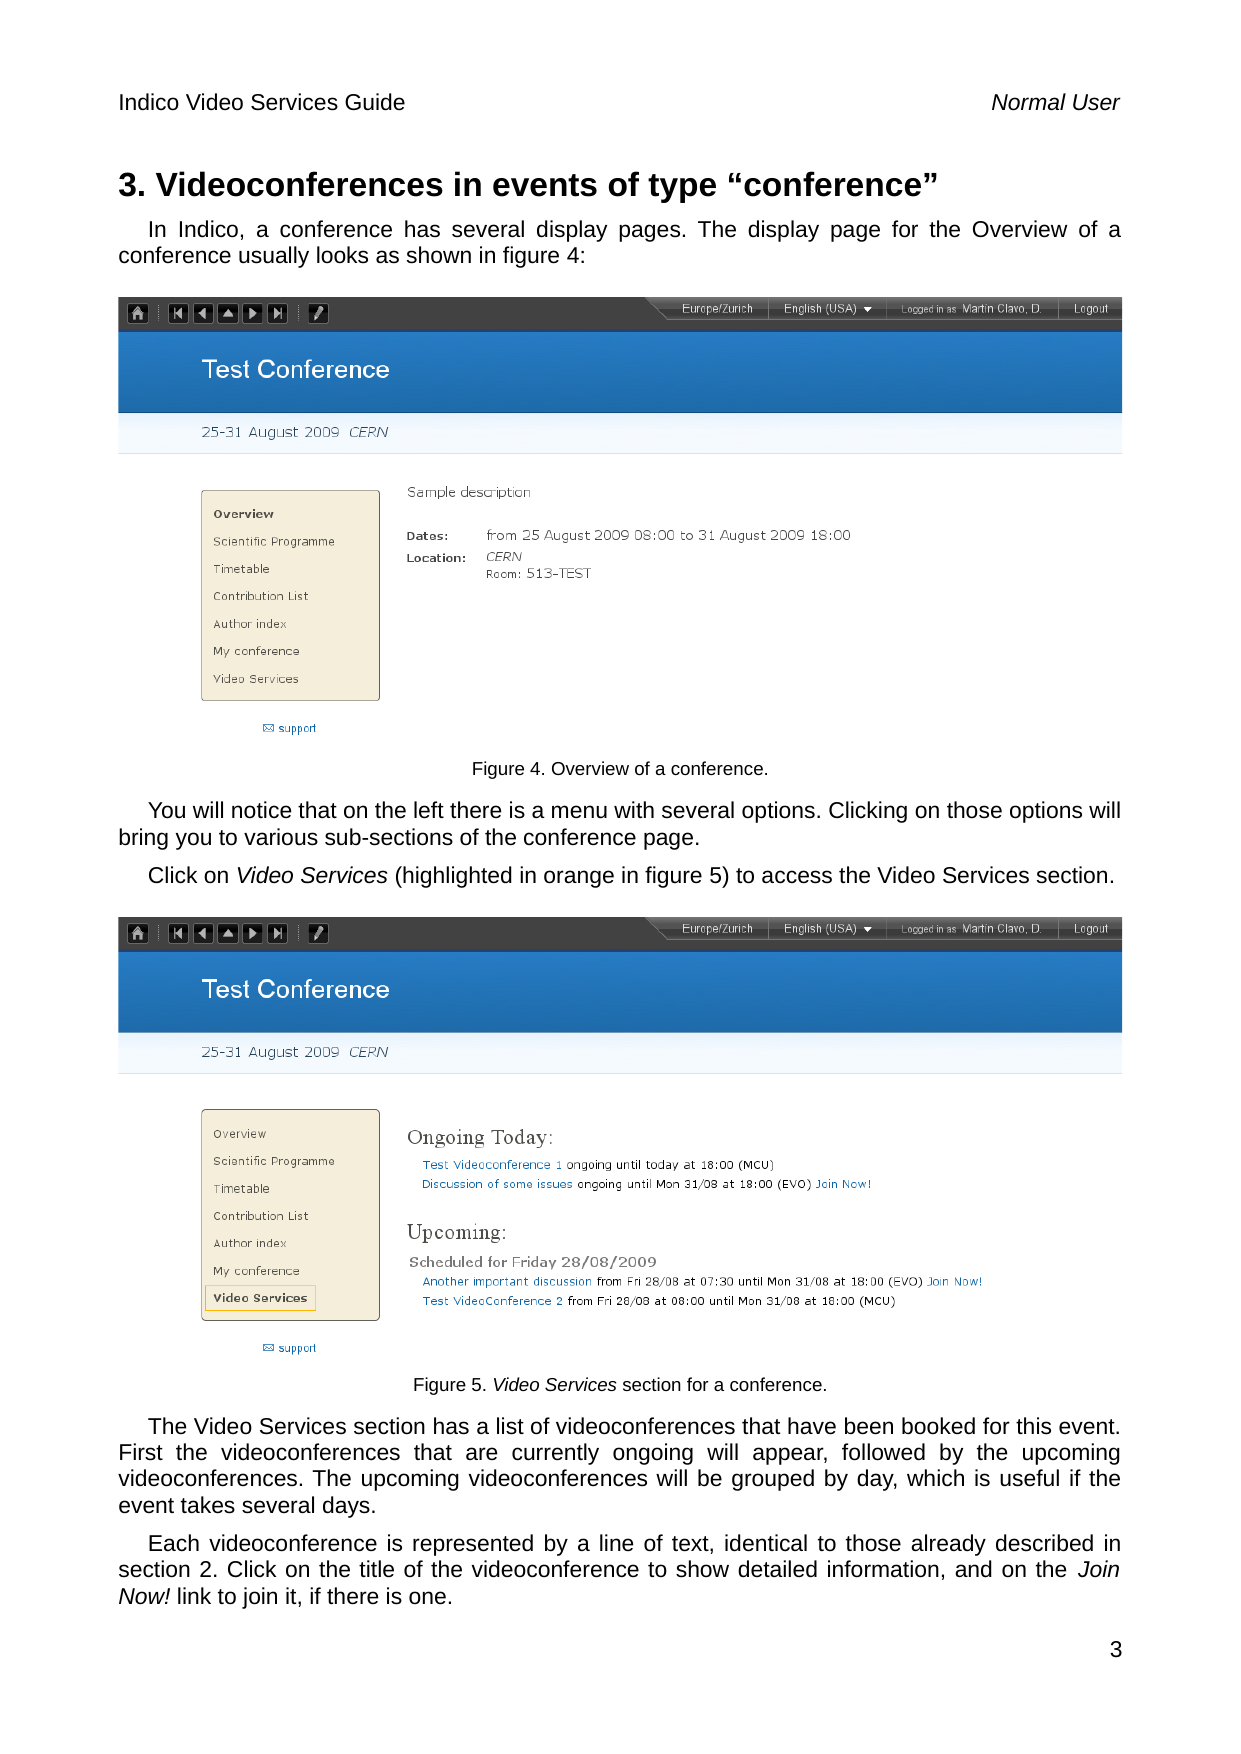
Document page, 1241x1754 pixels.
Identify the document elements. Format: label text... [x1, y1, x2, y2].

subtitle 3. Videoconferences in events of type “conference” [118, 165, 1122, 204]
picture [118, 917, 1123, 1362]
text Click on Video Services (highlighted in orange in figure 5) to access the Video Services section. [118, 862, 1122, 888]
picture [118, 297, 1123, 747]
text The Video Services section has a list of videoconferences that have been booked for this event. First the videoconferences that are currently ongoing will appear, followed by the upcoming videoconferences. The upcoming videoconferences will be grouped by day, which is useful if the event takes several days. [118, 1413, 1122, 1518]
text Each videoconference is represented by a line of text, identical to those already described in section 2. Click on the title of the videoconference to show detailed information, and on the Join Now! link to join it, if there is one. [118, 1530, 1122, 1609]
title Figure 4. Overview of a conference. [118, 758, 1122, 779]
text You will notice that on the left there is a menu with several options. Clicking on those options will bring you to various sub-sections of the conference page. [118, 797, 1122, 850]
title Figure 5. Video Services section for a conference. [118, 1373, 1122, 1395]
text In Indico, a conference has several display pages. The display page for the Overview of a conference usually looks as shown in figure 4: [118, 216, 1122, 268]
